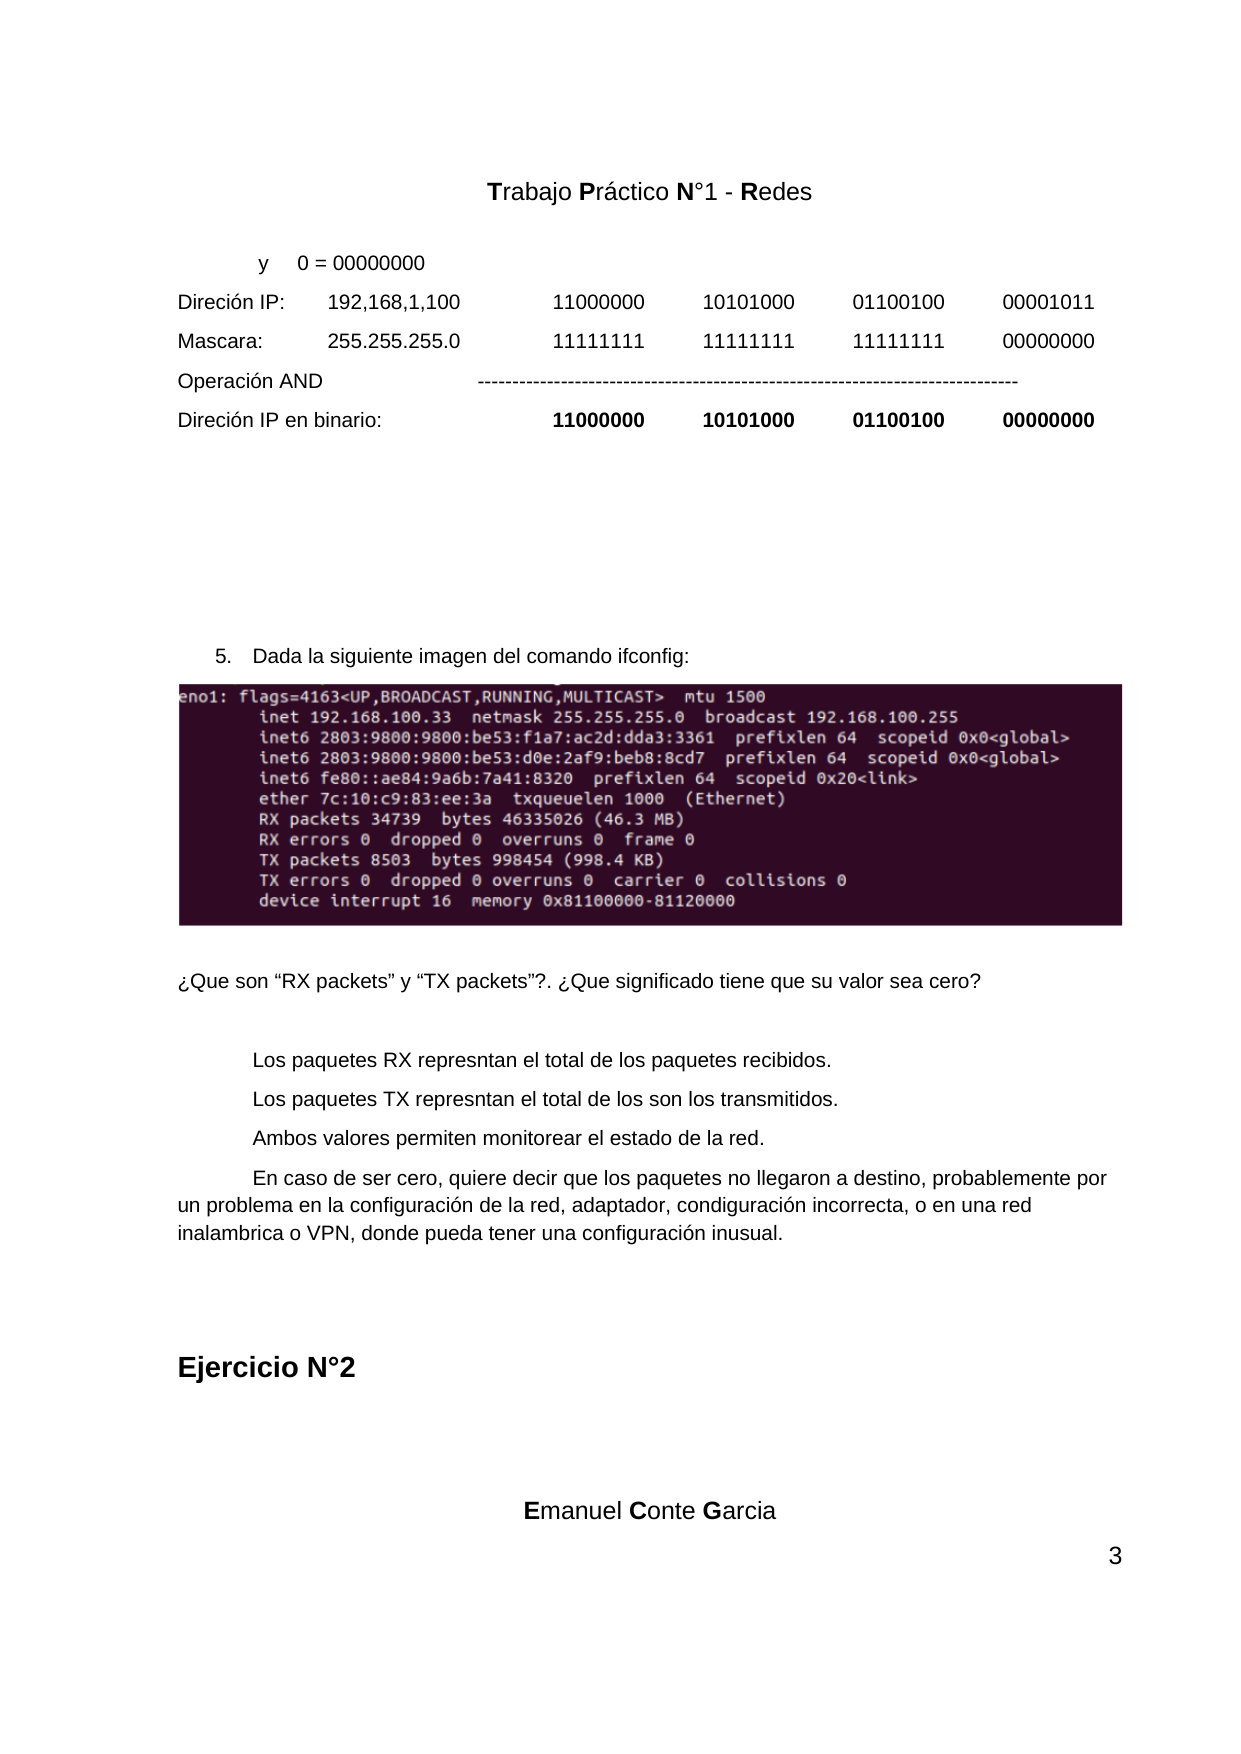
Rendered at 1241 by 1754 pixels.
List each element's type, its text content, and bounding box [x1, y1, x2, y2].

text Ejercicio N°2 [177, 1350, 1122, 1384]
text Ambos valores permiten monitorear el estado de la red. [177, 1126, 1122, 1150]
text ¿Que son “RX packets” y “TX packets”?. ¿Que significado tiene que su valor sea cero? [177, 969, 1122, 993]
text Direción IP: 192,168,1,100 11000000 10101000 01100100 00001011 [177, 290, 1122, 314]
list Dada la siguiente imagen del comando ifconfig: [215, 643, 1122, 667]
text Mascara: 255.255.255.0 11111111 11111111 11111111 00000000 [177, 329, 1122, 353]
text Los paquetes TX represntan el total de los son los transmitidos. [177, 1087, 1122, 1111]
text Operación AND ------------------------------------------------------------------------------ [177, 368, 1122, 392]
text y 0 = 00000000 [177, 251, 1122, 275]
text Los paquetes RX represntan el total de los paquetes recibidos. [177, 1048, 1122, 1072]
text En caso de ser cero, quiere decir que los paquetes no llegaron a destino, probablemente por un problema en la configuración de la red, adaptador, condiguración incorrecta, o en una red inalambrica o VPN, donde pueda tener una configuración inusual. [177, 1165, 1122, 1244]
text Direción IP en binario: 11000000 10101000 01100100 00000000 [177, 408, 1122, 432]
picture [177, 682, 1123, 930]
